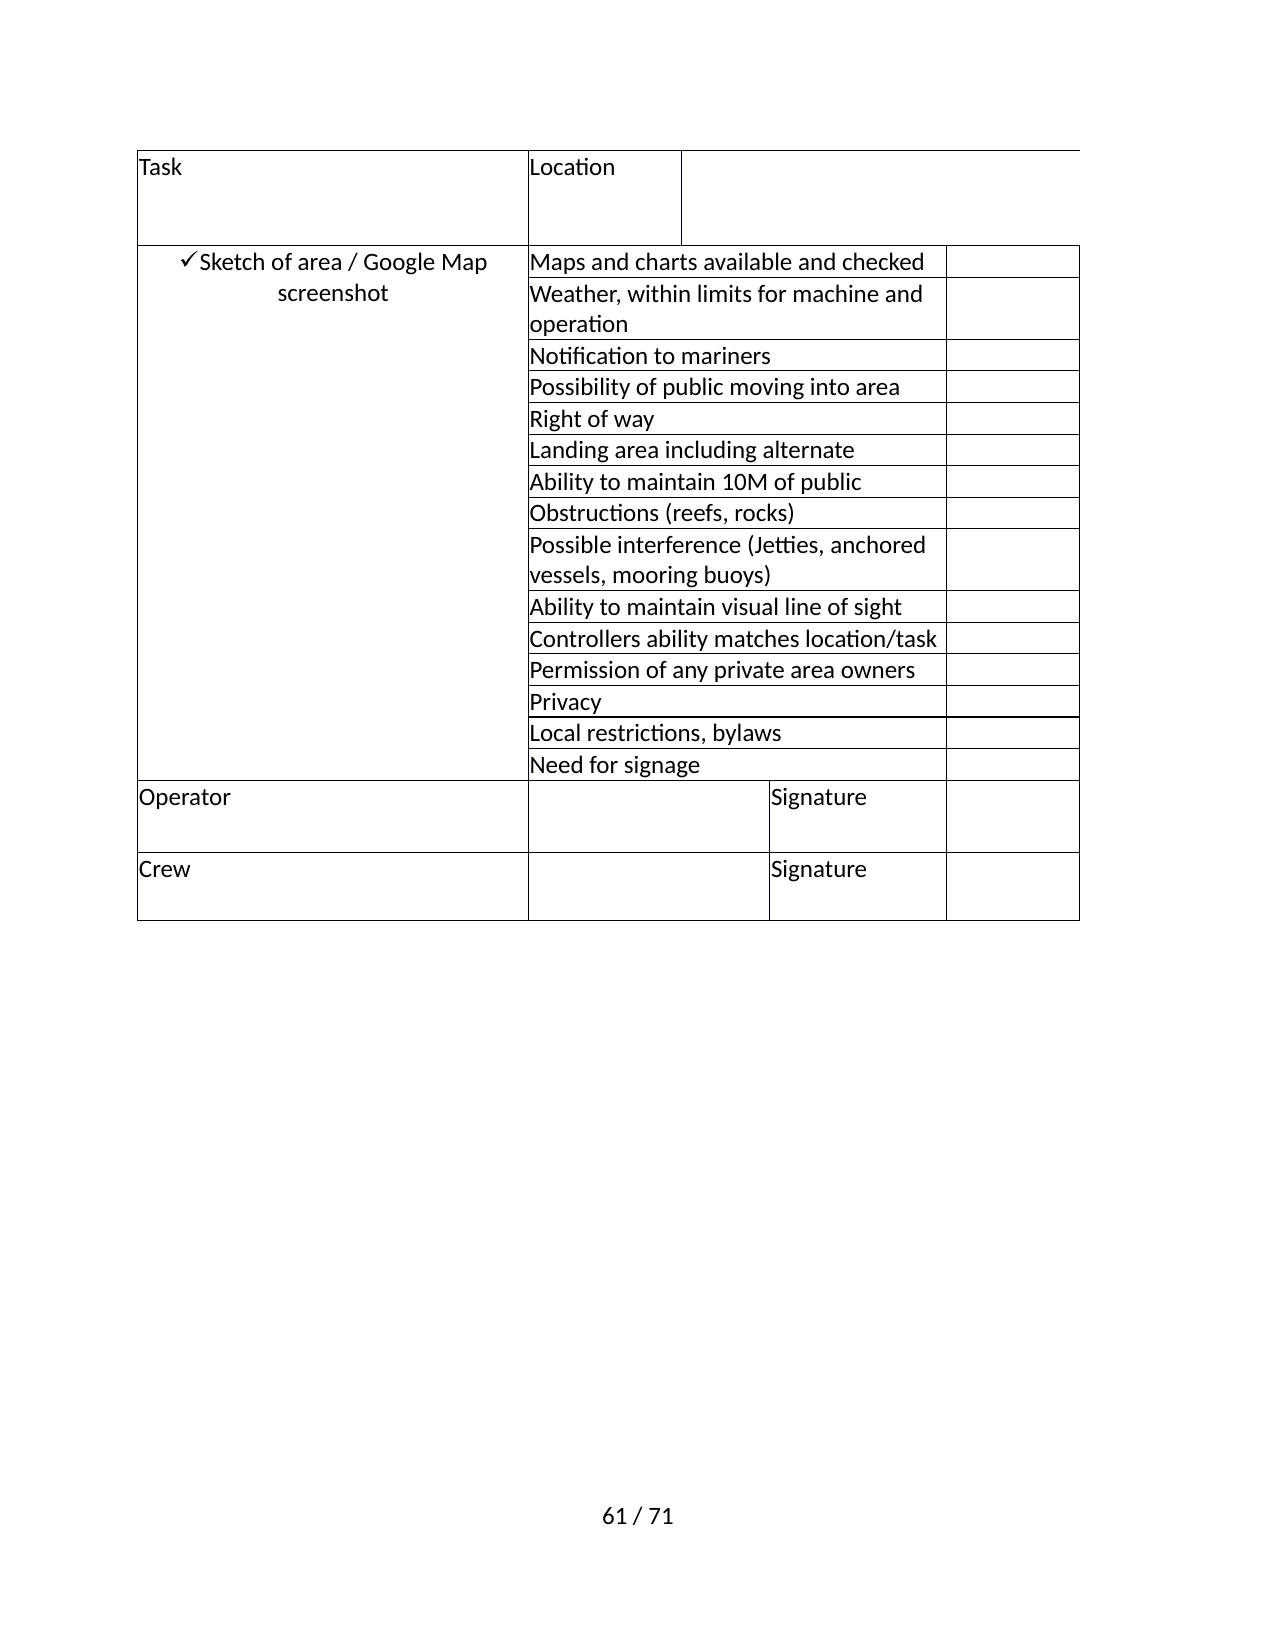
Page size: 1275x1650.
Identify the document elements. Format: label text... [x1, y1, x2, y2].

table_cell Ability to maintain visual line of sight [529, 591, 946, 622]
table_cell [947, 749, 1079, 779]
table_cell Possibility of public moving into area [529, 371, 946, 402]
table_cell Maps and charts available and checked [529, 246, 946, 277]
table_cell [947, 781, 1079, 852]
table_cell Crew [138, 853, 528, 920]
table_cell [947, 340, 1079, 370]
table_cell [947, 718, 1079, 748]
table_cell [947, 246, 1079, 277]
table_cell Operator [138, 781, 528, 852]
table_cell Sketch of area / Google Map screenshot [138, 246, 528, 779]
table_cell Obstructions (reefs, rocks) [529, 498, 946, 528]
table_cell Right of way [529, 403, 946, 433]
table_cell Privacy [529, 686, 946, 716]
table_cell Signature [770, 781, 946, 852]
table_cell [947, 686, 1079, 716]
table_cell Location [529, 151, 681, 245]
table_cell Controllers ability matches location/task [529, 623, 946, 653]
table_cell [947, 529, 1079, 590]
table_cell [947, 853, 1079, 920]
table_cell [947, 466, 1079, 497]
table_cell Signature [770, 853, 946, 920]
table_cell [682, 151, 1080, 245]
table_cell Landing area including alternate [529, 435, 946, 465]
table_cell Task [138, 151, 528, 245]
table_cell Ability to maintain 10M of public [529, 466, 946, 497]
table_cell Need for signage [529, 749, 946, 779]
table_cell [947, 403, 1079, 433]
table_cell [529, 853, 769, 920]
table_cell [947, 278, 1079, 339]
table_cell Weather, within limits for machine and operation [529, 278, 946, 339]
table_cell Permission of any private area owners [529, 654, 946, 685]
table_cell Local restrictions, bylaws [529, 718, 946, 748]
table_cell [529, 781, 769, 852]
table_cell [947, 498, 1079, 528]
table_cell [947, 591, 1079, 622]
table_cell [947, 435, 1079, 465]
table_cell [947, 623, 1079, 653]
table_cell [947, 654, 1079, 685]
table_cell [947, 371, 1079, 402]
table_cell Notification to mariners [529, 340, 946, 370]
table_cell Possible interference (Jetties, anchored vessels, mooring buoys) [529, 529, 946, 590]
